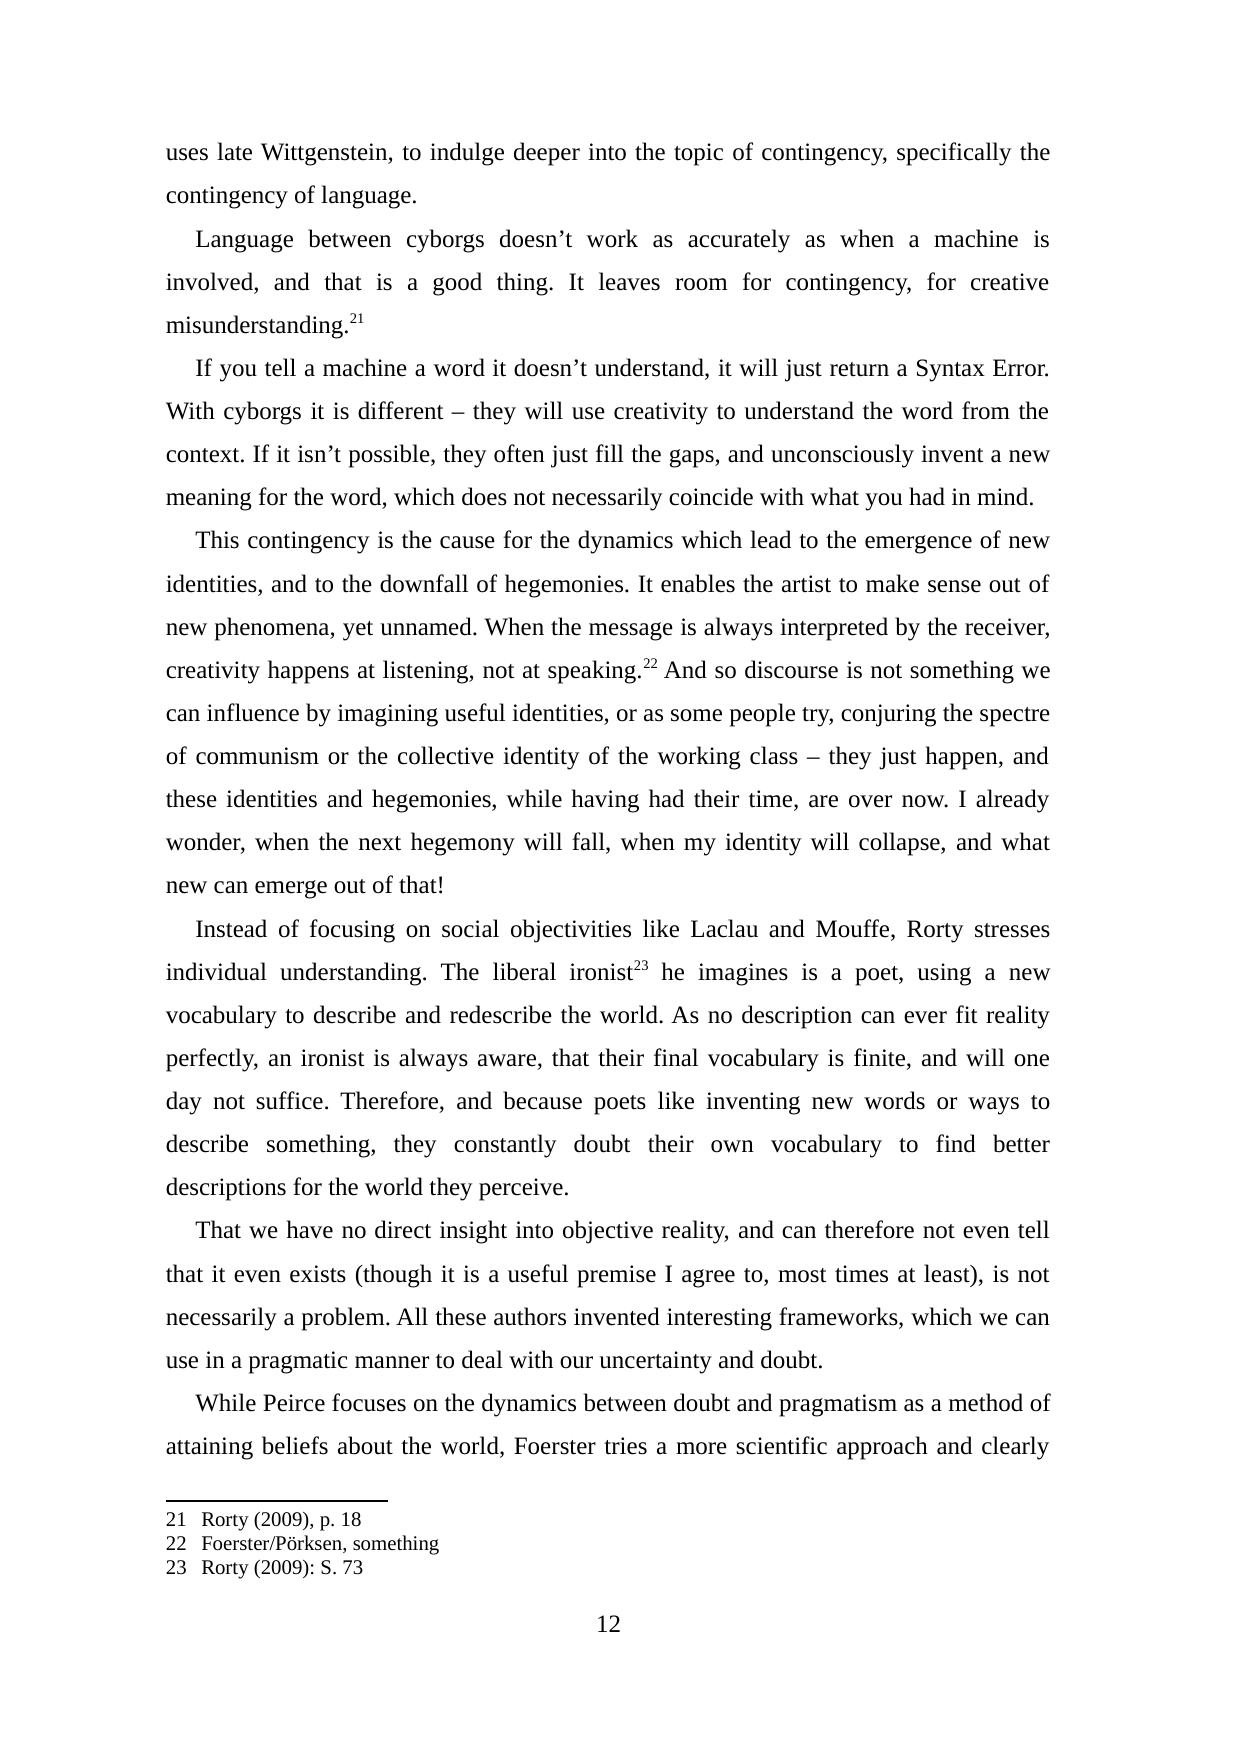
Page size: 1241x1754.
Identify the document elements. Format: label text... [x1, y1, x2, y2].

text That we have no direct insight into objective reality, and can therefore not even tell that it even exists (though it is a useful premise I agree to, most times at least), is not necessarily a problem. All these authors invented interesting frameworks, which we can use in a pragmatic manner to deal with our uncertainty and doubt. [166, 1216, 1051, 1374]
text If you tell a machine a word it doesn’t understand, it will just return a Syntax Error. With cyborgs it is different – they will use creativity to understand the word from the context. If it isn’t possible, they often just fill the gaps, and unconsciously invent a new meaning for the word, which does not necessarily coincide with what you had in mind. [166, 353, 1051, 511]
text Foerster/Pörksen, something [166, 1531, 1051, 1555]
text This contingency is the cause for the dynamics which lead to the emergence of new identities, and to the downfall of hegemonies. It enables the artist to make sense out of new phenomena, yet unnamed. When the message is always interpreted by the receiver, creativity happens at listening, not at speaking. And so discourse is not something we can influence by imagining useful identities, or as some people try, conjuring the spectre of communism or the collective identity of the working class – they just happen, and these identities and hegemonies, while having had their time, are over now. I already wonder, when the next hegemony will fall, when my identity will collapse, and what new can emerge out of that! [166, 526, 1051, 899]
text uses late Wittgenstein, to indulge deeper into the topic of contingency, specifically the contingency of language. [166, 137, 1051, 209]
text Language between cyborgs doesn’t work as accurately as when a machine is involved, and that is a good thing. It leaves room for contingency, for creative misunderstanding. [166, 224, 1051, 339]
text Instead of focusing on social objectivities like Laclau and Mouffe, Rorty stresses individual understanding. The liberal ironist he imagines is a poet, using a new vocabulary to describe and redescribe the world. As no description can ever fit reality perfectly, an ironist is always aware, that their final vocabulary is finite, and will one day not suffice. Therefore, and because poets like inventing new words or ways to describe something, they constantly doubt their own vocabulary to find better descriptions for the world they perceive. [166, 914, 1051, 1201]
text While Peirce focuses on the dynamics between doubt and pragmatism as a method of attaining beliefs about the world, Foerster tries a more scientific approach and clearly [166, 1388, 1051, 1460]
text Rorty (2009): S. 73 [166, 1555, 1051, 1579]
text Rorty (2009), p. 18 [166, 1507, 1051, 1531]
